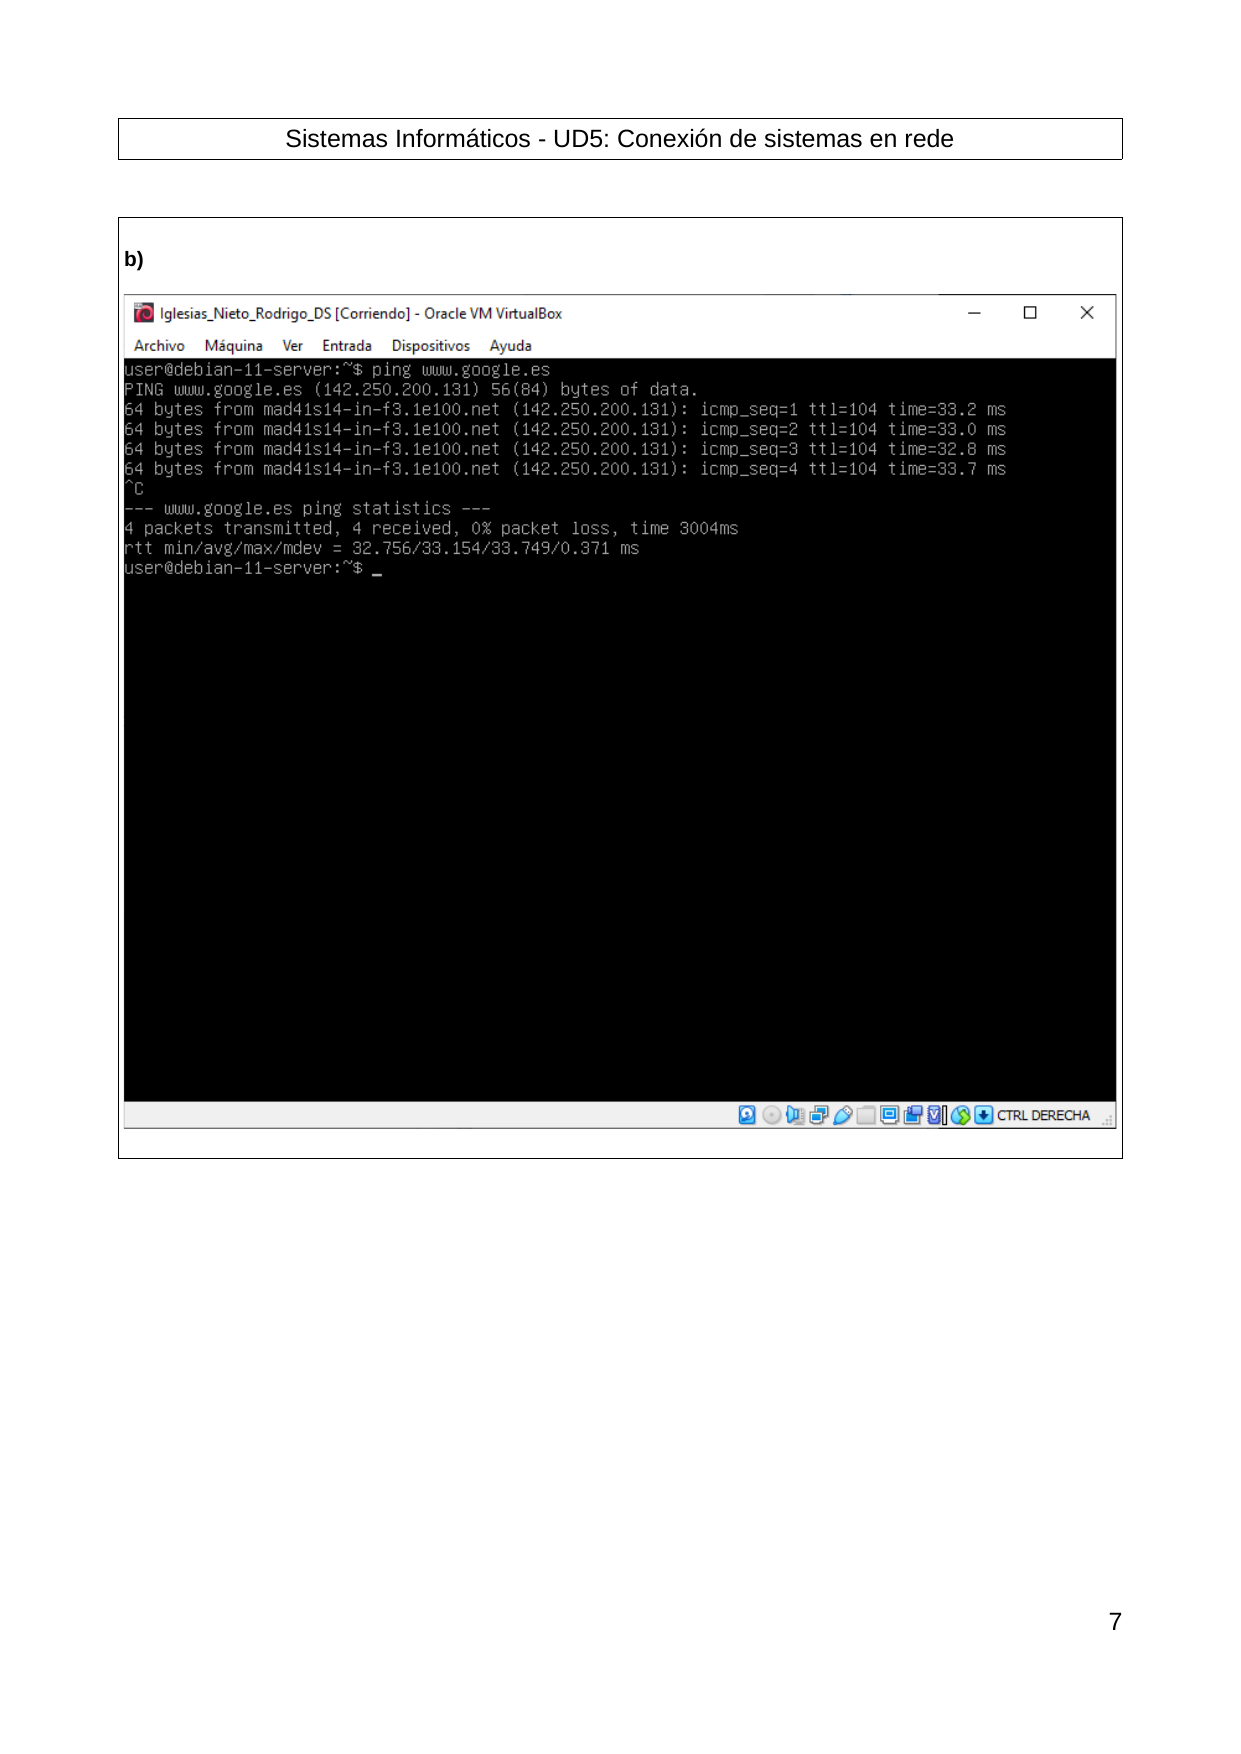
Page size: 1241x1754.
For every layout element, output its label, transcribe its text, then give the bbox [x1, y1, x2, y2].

picture [123, 294, 1117, 1129]
table_header b) [119, 218, 1122, 1158]
